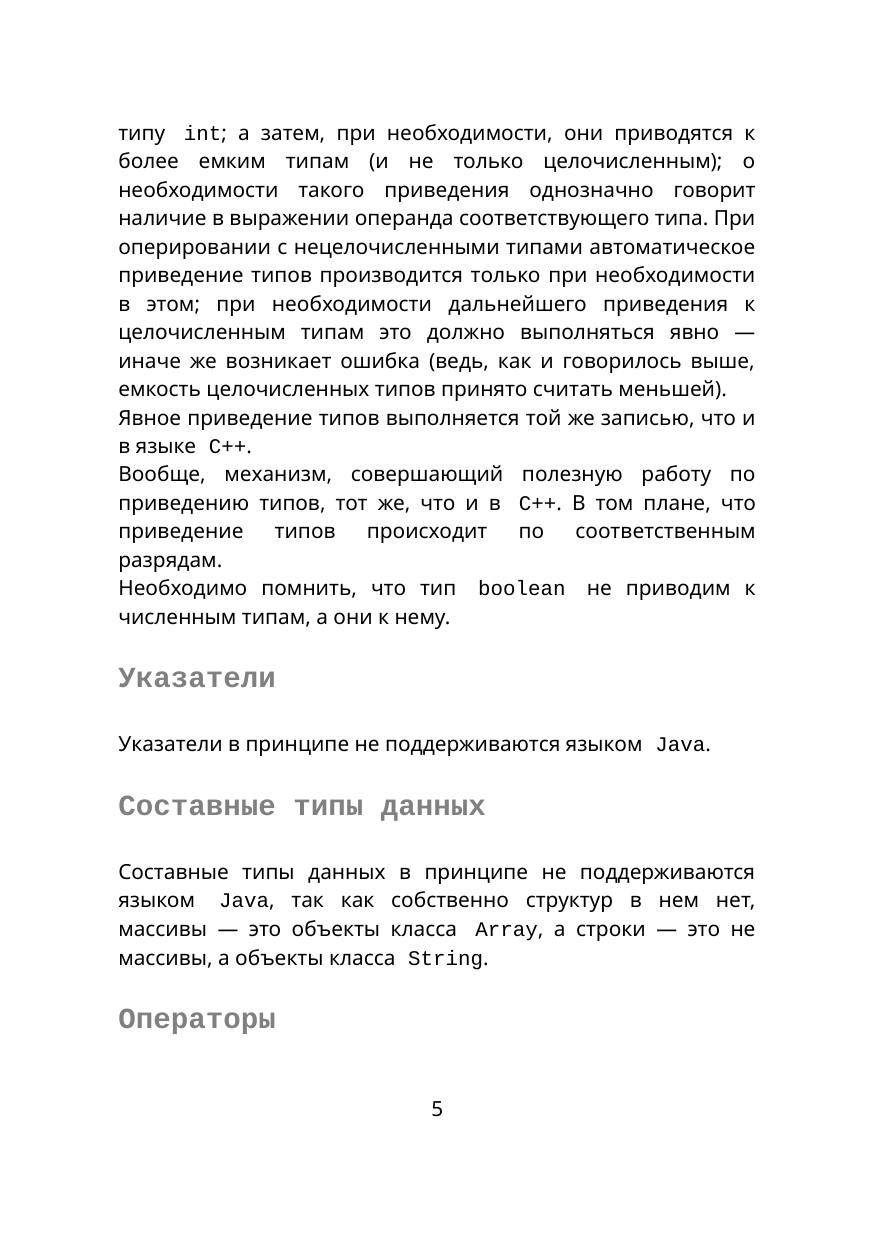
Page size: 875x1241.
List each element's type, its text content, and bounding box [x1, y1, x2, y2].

text Операторы [118, 1004, 756, 1037]
text Явное приведение типов выполняется той же записью, что и в языке C++. [118, 403, 756, 459]
text типу int; а затем, при необходимости, они приводятся к более емким типам (и не только целочисленным); о необходимости такого приведения однозначно говорит наличие в выражении операнда соответствующего типа. При оперировании с нецелочисленными типами автоматическое приведение типов производится только при необходимости в этом; при необходимости дальнейшего приведения к целочисленным типам это должно выполняться явно — иначе же возникает ошибка (ведь, как и говорилось выше, емкость целочисленных типов принято считать меньшей). [118, 118, 756, 403]
text Указатели в принципе не поддерживаются языком Java. [118, 729, 756, 758]
text Составные типы данных [118, 791, 756, 824]
text Необходимо помнить, что тип boolean не приводим к численным типам, а они к нему. [118, 573, 756, 630]
text Составные типы данных в принципе не поддерживаются языком Java, так как собственно структур в нем нет, массивы — это объекты класса Array, а строки — это не массивы, а объекты класса String. [118, 857, 756, 971]
text Указатели [118, 663, 756, 696]
text Вообще, механизм, совершающий полезную работу по приведению типов, тот же, что и в C++. В том плане, что приведение типов происходит по соответственным разрядам. [118, 459, 756, 573]
